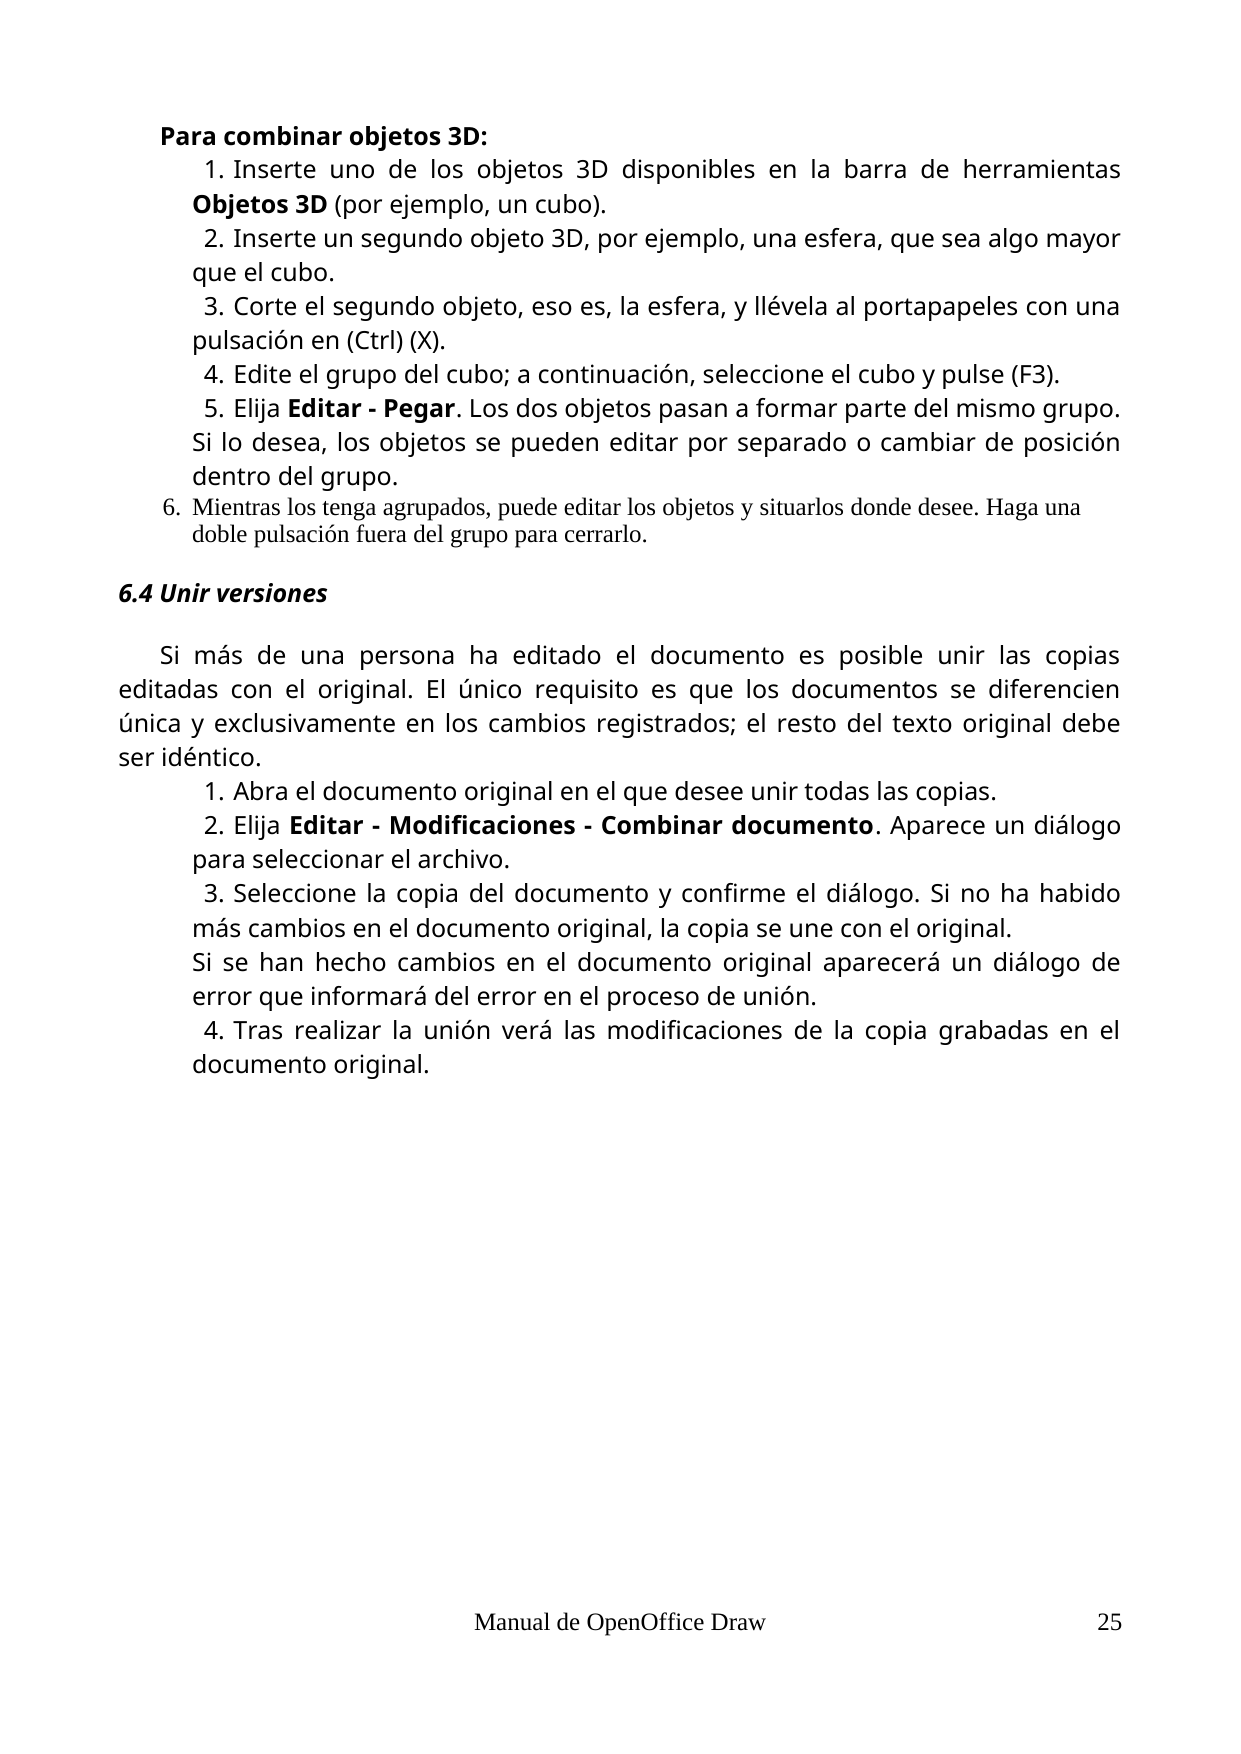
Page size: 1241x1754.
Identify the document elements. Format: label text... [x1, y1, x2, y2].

text Para combinar objetos 3D: [118, 118, 1122, 152]
list Edite el grupo del cubo; a continuación, seleccione el cubo y pulse (F3). [162, 357, 1122, 391]
list Seleccione la copia del documento y confirme el diálogo. Si no ha habido más cambios en el documento original, la copia se une con el original. [162, 876, 1122, 944]
list Elija Editar - Modificaciones - Combinar documento. Aparece un diálogo para seleccionar el archivo. [162, 808, 1122, 876]
list Si se han hecho cambios en el documento original aparecerá un diálogo de error que informará del error en el proceso de unión. [162, 944, 1122, 1012]
list Inserte un segundo objeto 3D, por ejemplo, una esfera, que sea algo mayor que el cubo. [162, 220, 1122, 288]
list Inserte uno de los objetos 3D disponibles en la barra de herramientas Objetos 3D (por ejemplo, un cubo). [162, 152, 1122, 220]
text 6.4 Unir versiones [118, 576, 1122, 610]
list Abra el documento original en el que desee unir todas las copias. [162, 774, 1122, 808]
list Elija Editar - Pegar. Los dos objetos pasan a formar parte del mismo grupo. Si lo desea, los objetos se pueden editar por separado o cambiar de posición dentro del grupo. [162, 391, 1122, 493]
list Tras realizar la unión verá las modificaciones de la copia grabadas en el documento original. [162, 1012, 1122, 1081]
text Si más de una persona ha editado el documento es posible unir las copias editadas con el original. El único requisito es que los documentos se diferencien única y exclusivamente en los cambios registrados; el resto del texto original debe ser idéntico. [118, 638, 1122, 774]
list Mientras los tenga agrupados, puede editar los objetos y situarlos donde desee. Haga una doble pulsación fuera del grupo para cerrarlo. [162, 493, 1121, 548]
list Corte el segundo objeto, eso es, la esfera, y llévela al portapapeles con una pulsación en (Ctrl) (X). [162, 288, 1122, 357]
